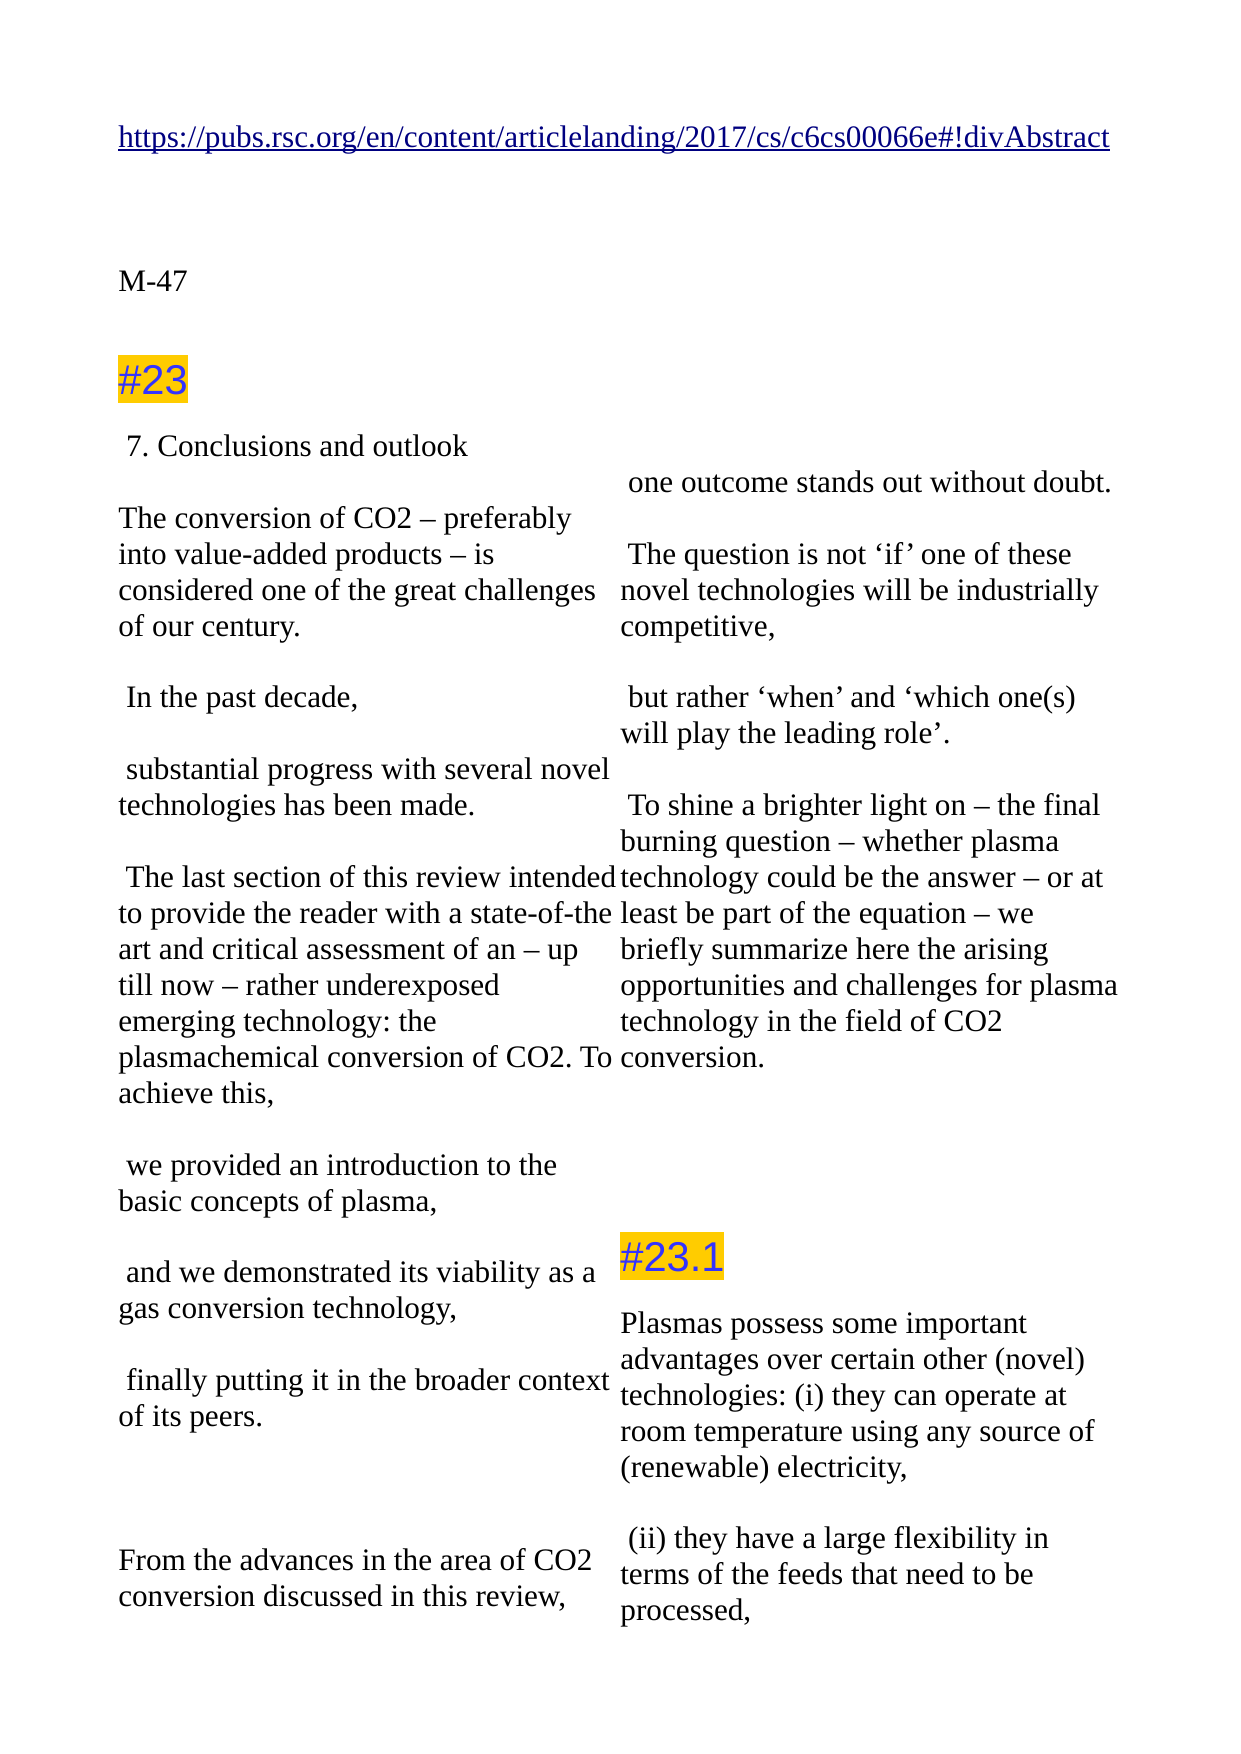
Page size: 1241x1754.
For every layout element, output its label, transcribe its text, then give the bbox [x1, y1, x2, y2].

text Plasmas possess some important advantages over certain other (novel) technologies: (i) they can operate at room temperature using any source of (renewable) electricity, [620, 1304, 1122, 1484]
text From the advances in the area of CO2 conversion discussed in this review, [118, 1541, 620, 1613]
text The conversion of CO2 – preferably into value-added products – is considered one of the great challenges of our century. [118, 499, 620, 643]
text #23 [118, 355, 1122, 403]
text M-47 [118, 262, 1122, 298]
text one outcome stands out without doubt. [620, 463, 1122, 499]
text The last section of this review intended to provide the reader with a state-of-the art and critical assessment of an – up till now – rather underexposed emerging technology: the plasmachemical conversion of CO2. To achieve this, [118, 858, 620, 1110]
text finally putting it in the broader context of its peers. [118, 1362, 620, 1433]
text The question is not ‘if’ one of these novel technologies will be industrially competitive, [620, 535, 1122, 643]
text but rather ‘when’ and ‘which one(s) will play the leading role’. [620, 679, 1122, 751]
text https://pubs.rsc.org/en/content/articlelanding/2017/cs/c6cs00066e#!divAbstract [118, 118, 1122, 154]
text (ii) they have a large flexibility in terms of the feeds that need to be processed, [620, 1520, 1122, 1627]
text substantial progress with several novel technologies has been made. [118, 751, 620, 822]
text In the past decade, [118, 679, 620, 715]
text To shine a brighter light on – the final burning question – whether plasma technology could be the answer – or at least be part of the equation – we briefly summarize here the arising opportunities and challenges for plasma technology in the field of CO2 conversion. [620, 787, 1122, 1074]
text #23.1 [620, 1232, 1122, 1280]
text 7. Conclusions and outlook [118, 427, 620, 463]
text and we demonstrated its viability as a gas conversion technology, [118, 1254, 620, 1326]
text we provided an introduction to the basic concepts of plasma, [118, 1146, 620, 1218]
